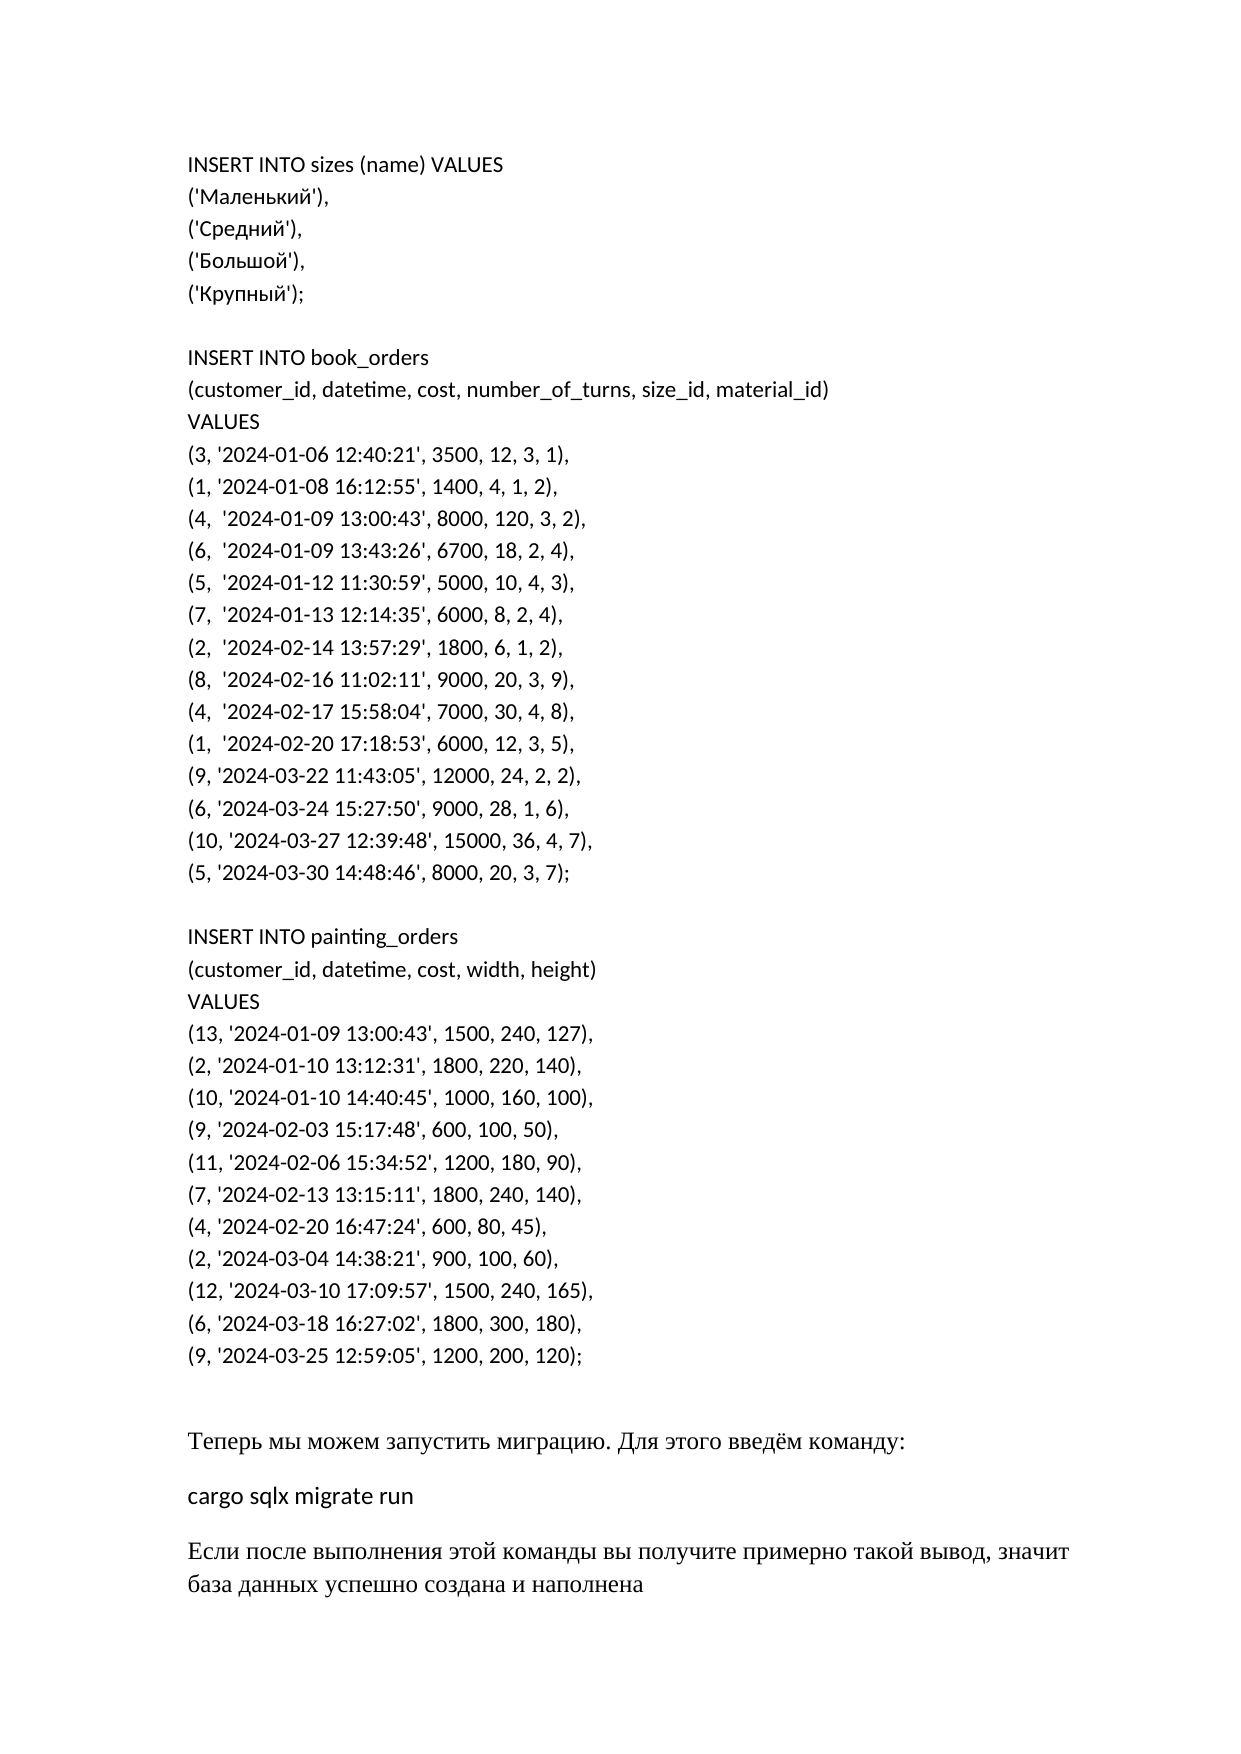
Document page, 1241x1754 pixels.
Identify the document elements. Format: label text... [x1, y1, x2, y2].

text Если после выполнения этой команды вы получите примерно такой вывод, значит база данных успешно создана и наполнена [187, 1536, 1090, 1598]
text INSERT INTO sizes (name) VALUES ('Маленький'), ('Средний'), ('Большой'), ('Крупный'); INSERT INTO book_orders (customer_id, datetime, cost, number_of_turns, size_id, material_id) VALUES (3, '2024-01-06 12:40:21', 3500, 12, 3, 1), (1, '2024-01-08 16:12:55', 1400, 4, 1, 2), (4, '2024-01-09 13:00:43', 8000, 120, 3, 2), (6, '2024-01-09 13:43:26', 6700, 18, 2, 4), (5, '2024-01-12 11:30:59', 5000, 10, 4, 3), (7, '2024-01-13 12:14:35', 6000, 8, 2, 4), (2, '2024-02-14 13:57:29', 1800, 6, 1, 2), (8, '2024-02-16 11:02:11', 9000, 20, 3, 9), (4, '2024-02-17 15:58:04', 7000, 30, 4, 8), (1, '2024-02-20 17:18:53', 6000, 12, 3, 5), (9, '2024-03-22 11:43:05', 12000, 24, 2, 2), (6, '2024-03-24 15:27:50', 9000, 28, 1, 6), (10, '2024-03-27 12:39:48', 15000, 36, 4, 7), (5, '2024-03-30 14:48:46', 8000, 20, 3, 7); INSERT INTO painting_orders (customer_id, datetime, cost, width, height) VALUES (13, '2024-01-09 13:00:43', 1500, 240, 127), (2, '2024-01-10 13:12:31', 1800, 220, 140), (10, '2024-01-10 14:40:45', 1000, 160, 100), (9, '2024-02-03 15:17:48', 600, 100, 50), (11, '2024-02-06 15:34:52', 1200, 180, 90), (7, '2024-02-13 13:15:11', 1800, 240, 140), (4, '2024-02-20 16:47:24', 600, 80, 45), (2, '2024-03-04 14:38:21', 900, 100, 60), (12, '2024-03-10 17:09:57', 1500, 240, 165), (6, '2024-03-18 16:27:02', 1800, 300, 180), (9, '2024-03-25 12:59:05', 1200, 200, 120); [187, 150, 1090, 1401]
text Теперь мы можем запустить миграцию. Для этого введём команду: [187, 1426, 1090, 1455]
text cargo sqlx migrate run [187, 1480, 1090, 1511]
